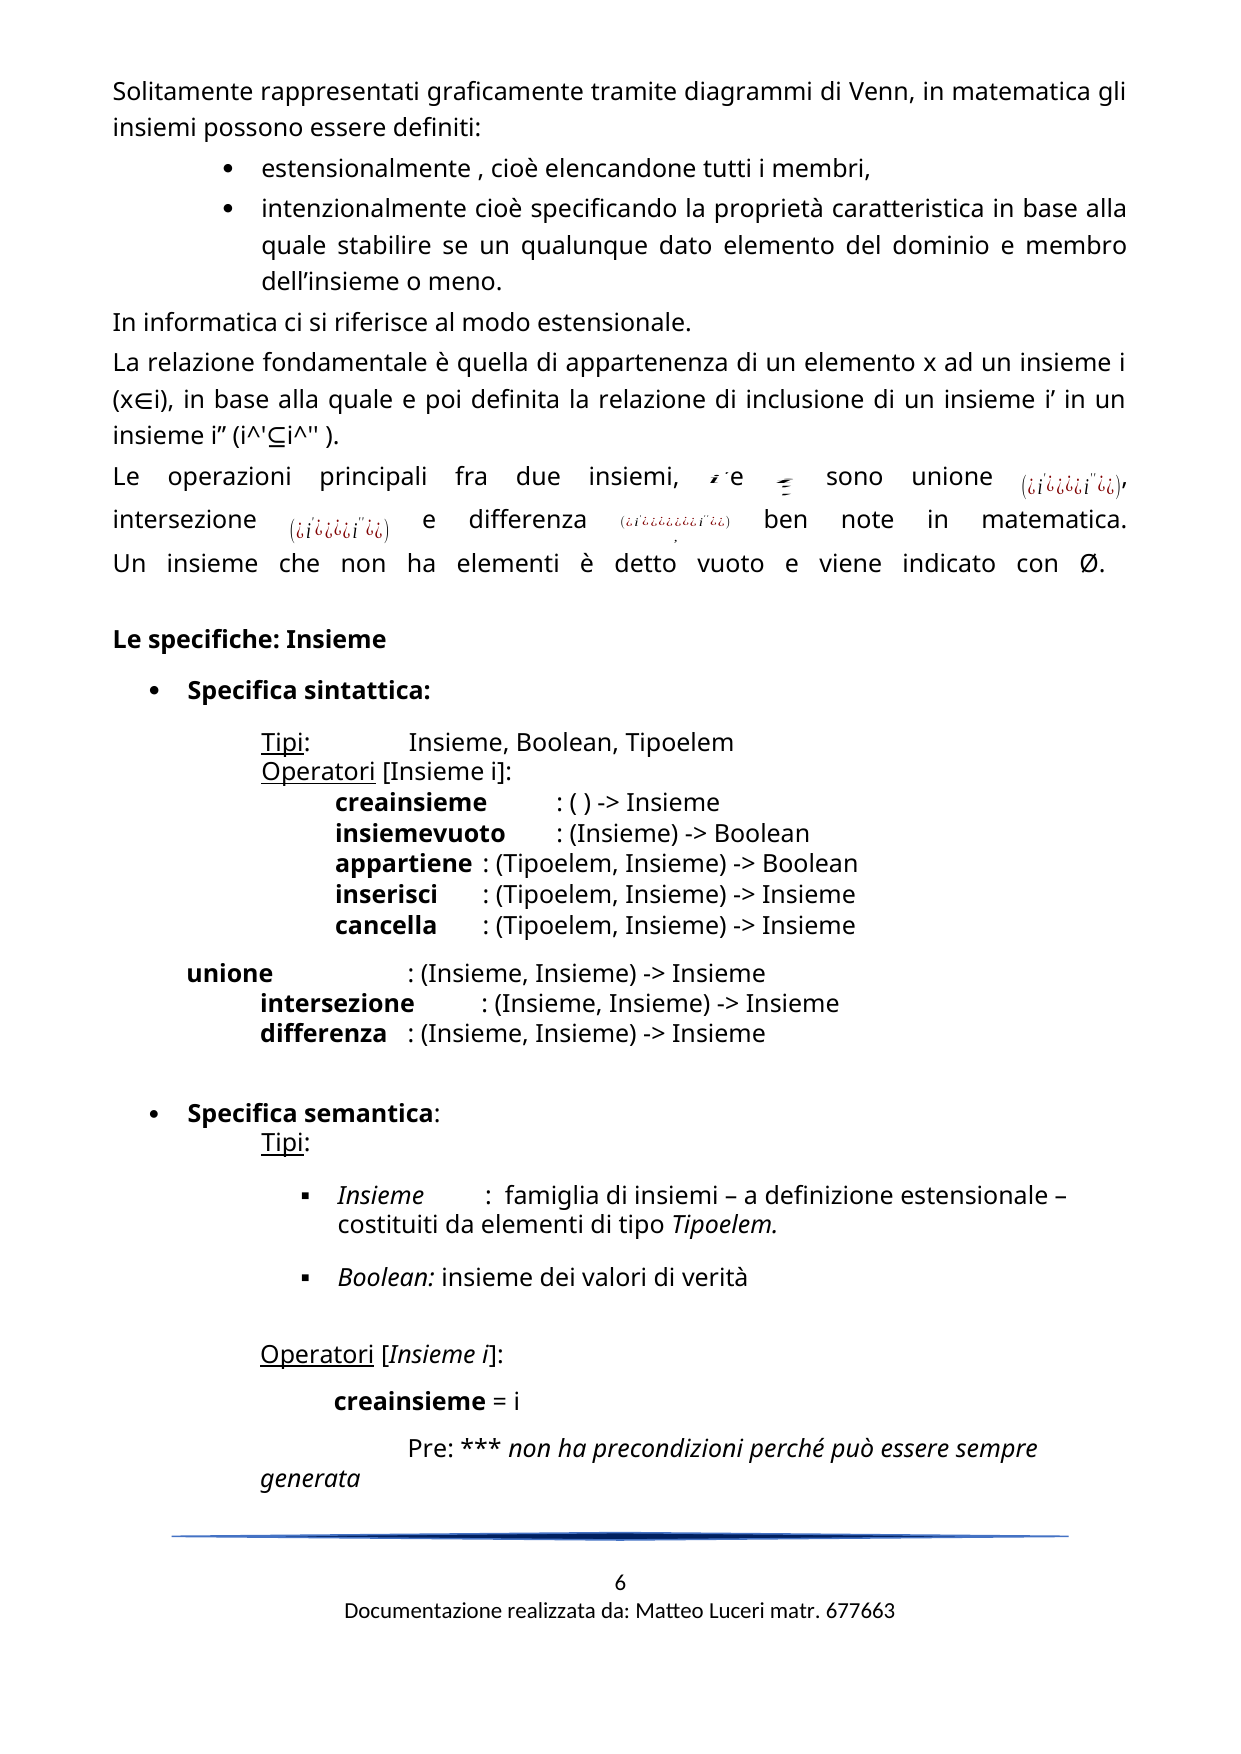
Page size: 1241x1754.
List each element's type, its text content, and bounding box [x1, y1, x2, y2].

list estensionalmente , cioè elencandone tutti i membri, [223, 151, 1128, 185]
subtitle In informatica ci si riferisce al modo estensionale. [112, 304, 1128, 338]
text Le specifiche: Insieme [112, 622, 1128, 656]
list intenzionalmente cioè specificando la proprietà caratteristica in base alla quale stabilire se un qualunque dato elemento del dominio e membro dell’insieme o meno. [223, 191, 1128, 298]
list Insieme : famiglia di insiemi – a definizione estensionale – costituiti da elementi di tipo Tipoelem. [300, 1180, 1128, 1241]
subtitle Le operazioni principali fra due insiemi, e sono unione , intersezione e differenza ben note in matematica. Un insieme che non ha elementi è detto vuoto e viene indicato con Ø. [112, 458, 1128, 619]
list Boolean: insieme dei valori di verità [300, 1262, 1128, 1318]
list Specifica semantica: Tipi: [150, 1098, 1128, 1159]
text Operatori [Insieme i]: [260, 1339, 1128, 1369]
text Pre: *** non ha precondizioni perché può essere sempre generata [260, 1433, 1128, 1495]
text Tipi: Insieme, Boolean, Tipoelem Operatori [Insieme i]: creainsieme : ( ) -> Insieme insiemevuoto : (Insieme) -> Boolean appartiene : (Tipoelem, Insieme) -> Boolean inserisci : (Tipoelem, Insieme) -> Insieme cancella : (Tipoelem, Insieme) -> Insieme [187, 726, 1128, 941]
subtitle La relazione fondamentale è quella di appartenenza di un elemento x ad un insieme i (x∈i), in base alla quale e poi definita la relazione di inclusione di un insieme i’ in un insieme i’’ (i^'⊆i^'' ). [112, 345, 1128, 452]
text unione : (Insieme, Insieme) -> Insieme intersezione : (Insieme, Insieme) -> Insieme differenza : (Insieme, Insieme) -> Insieme [112, 958, 1128, 1081]
list Specifica sintattica: [150, 675, 1128, 706]
text creainsieme = i [260, 1386, 1128, 1417]
subtitle Solitamente rappresentati graficamente tramite diagrammi di Venn, in matematica gli insiemi possono essere definiti: [112, 74, 1128, 144]
